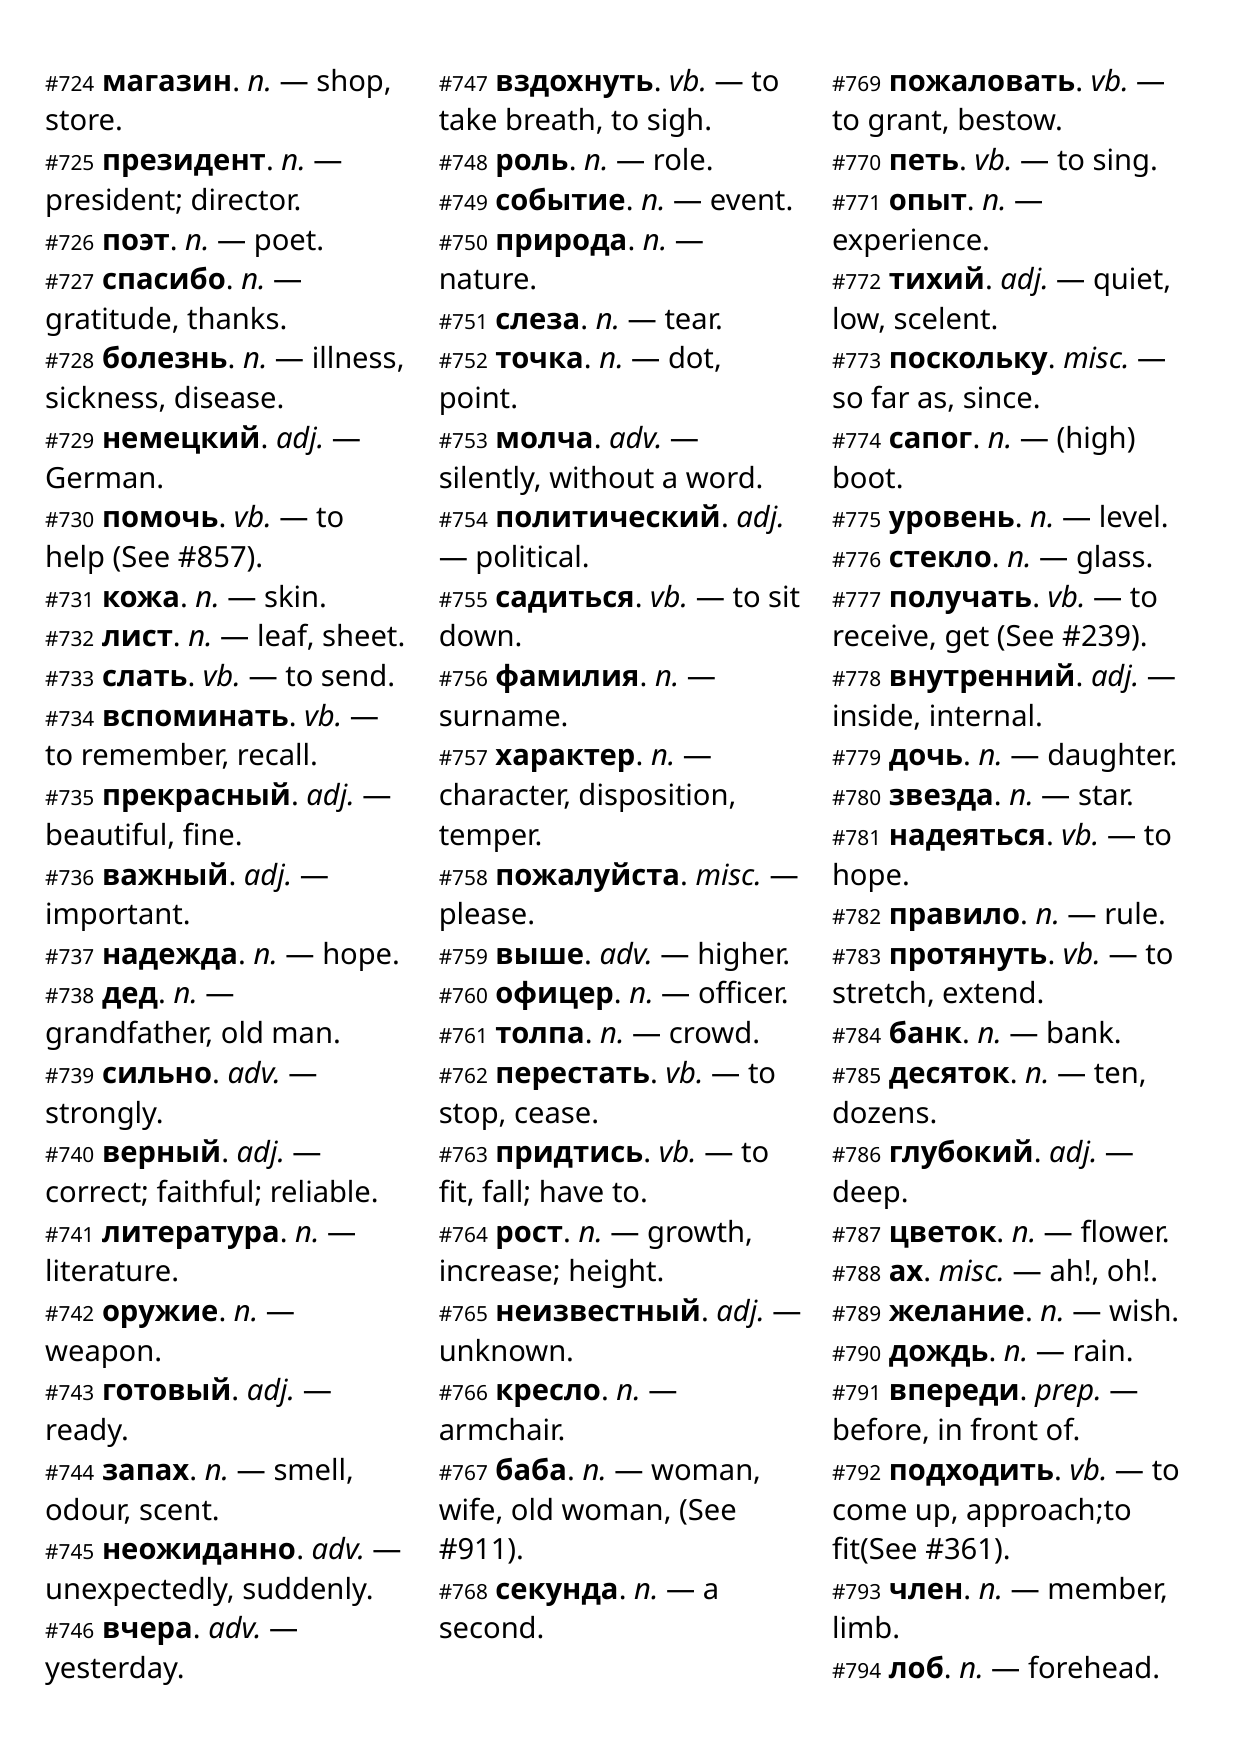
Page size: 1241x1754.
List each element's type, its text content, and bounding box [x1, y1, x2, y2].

text #724 магазин. n. — shop, store. [45, 60, 408, 139]
text #763 придтись. vb. — to fit, fall; have to. [438, 1132, 802, 1211]
text #767 баба. n. — woman, wife, old woman, (See #911). [438, 1449, 802, 1568]
text #781 надеяться. vb. — to hope. [832, 814, 1196, 893]
text #738 дед. n. — grandfather, old man. [45, 973, 408, 1052]
text #725 президент. n. — president; director. [45, 139, 408, 219]
text #782 правило. n. — rule. [832, 893, 1196, 933]
text #758 пожалуйста. misc. — please. [438, 854, 802, 933]
text #765 неизвестный. adj. — unknown. [438, 1290, 802, 1370]
text #778 внутренний. adj. — inside, internal. [832, 655, 1196, 735]
text #777 получать. vb. — to receive, get (See #239). [832, 576, 1196, 655]
text #739 сильно. adv. — strongly. [45, 1052, 408, 1132]
text #726 поэт. n. — poet. [45, 219, 408, 258]
text #769 пожаловать. vb. — to grant, bestow. [832, 60, 1196, 139]
text #762 перестать. vb. — to stop, cease. [438, 1052, 802, 1132]
text #789 желание. n. — wish. [832, 1290, 1196, 1330]
text #766 кресло. n. — armchair. [438, 1370, 802, 1449]
text #775 уровень. n. — level. [832, 497, 1196, 536]
text #750 природа. n. — nature. [438, 219, 802, 298]
text #728 болезнь. n. — illness, sickness, disease. [45, 338, 408, 417]
text #730 помочь. vb. — to help (See #857). [45, 497, 408, 576]
text #773 поскольку. misc. — so far as, since. [832, 338, 1196, 417]
text #754 политический. adj. — political. [438, 497, 802, 576]
text #776 стекло. n. — glass. [832, 536, 1196, 576]
text #791 впереди. prep. — before, in front of. [832, 1370, 1196, 1449]
text #779 дочь. n. — daughter. [832, 735, 1196, 774]
text #759 выше. adv. — higher. [438, 933, 802, 973]
text #783 протянуть. vb. — to stretch, extend. [832, 933, 1196, 1012]
text #747 вздохнуть. vb. — to take breath, to sigh. [438, 60, 802, 139]
text #743 готовый. adj. — ready. [45, 1370, 408, 1449]
text #780 звезда. n. — star. [832, 774, 1196, 814]
text #733 слать. vb. — to send. [45, 655, 408, 695]
text #786 глубокий. adj. — deep. [832, 1132, 1196, 1211]
text #771 опыт. n. — experience. [832, 179, 1196, 258]
text #793 член. n. — member, limb. [832, 1568, 1196, 1647]
text #729 немецкий. adj. — German. [45, 417, 408, 497]
text #784 банк. n. — bank. [832, 1012, 1196, 1052]
text #742 оружие. n. — weapon. [45, 1290, 408, 1370]
text #748 роль. n. — role. [438, 139, 802, 179]
text #749 событие. n. — event. [438, 179, 802, 219]
text #788 ах. misc. — ah!, oh!. [832, 1251, 1196, 1290]
text #768 секунда. n. — a second. [438, 1568, 802, 1647]
text #752 точка. n. — dot, point. [438, 338, 802, 417]
text #760 офицер. n. — officer. [438, 973, 802, 1012]
text #787 цветок. n. — flower. [832, 1211, 1196, 1251]
text #727 спасибо. n. — gratitude, thanks. [45, 258, 408, 338]
text #792 подходить. vb. — to come up, approach;to fit(See #361). [832, 1449, 1196, 1568]
text #737 надежда. n. — hope. [45, 933, 408, 973]
text #746 вчера. adv. — yesterday. [45, 1608, 408, 1687]
text #772 тихий. adj. — quiet, low, scelent. [832, 258, 1196, 338]
text #740 верный. adj. — correct; faithful; reliable. [45, 1132, 408, 1211]
text #770 петь. vb. — to sing. [832, 139, 1196, 179]
text #794 лоб. n. — forehead. [832, 1647, 1196, 1687]
text #756 фамилия. n. — surname. [438, 655, 802, 735]
text #731 кожа. n. — skin. [45, 576, 408, 616]
text #761 толпа. n. — crowd. [438, 1012, 802, 1052]
text #757 характер. n. — character, disposition, temper. [438, 735, 802, 854]
text #732 лист. n. — leaf, sheet. [45, 616, 408, 655]
text #734 вспоминать. vb. — to remember, recall. [45, 695, 408, 774]
text #751 слеза. n. — tear. [438, 298, 802, 338]
text #735 прекрасный. adj. — beautiful, fine. [45, 774, 408, 854]
text #764 рост. n. — growth, increase; height. [438, 1211, 802, 1290]
text #785 десяток. n. — ten, dozens. [832, 1052, 1196, 1132]
text #753 молча. adv. — silently, without a word. [438, 417, 802, 497]
text #744 запах. n. — smell, odour, scent. [45, 1449, 408, 1528]
text #774 сапог. n. — (high) boot. [832, 417, 1196, 497]
text #745 неожиданно. adv. — unexpectedly, suddenly. [45, 1528, 408, 1608]
text #755 садиться. vb. — to sit down. [438, 576, 802, 655]
text #790 дождь. n. — rain. [832, 1330, 1196, 1370]
text #736 важный. adj. — important. [45, 854, 408, 933]
text #741 литература. n. — literature. [45, 1211, 408, 1290]
